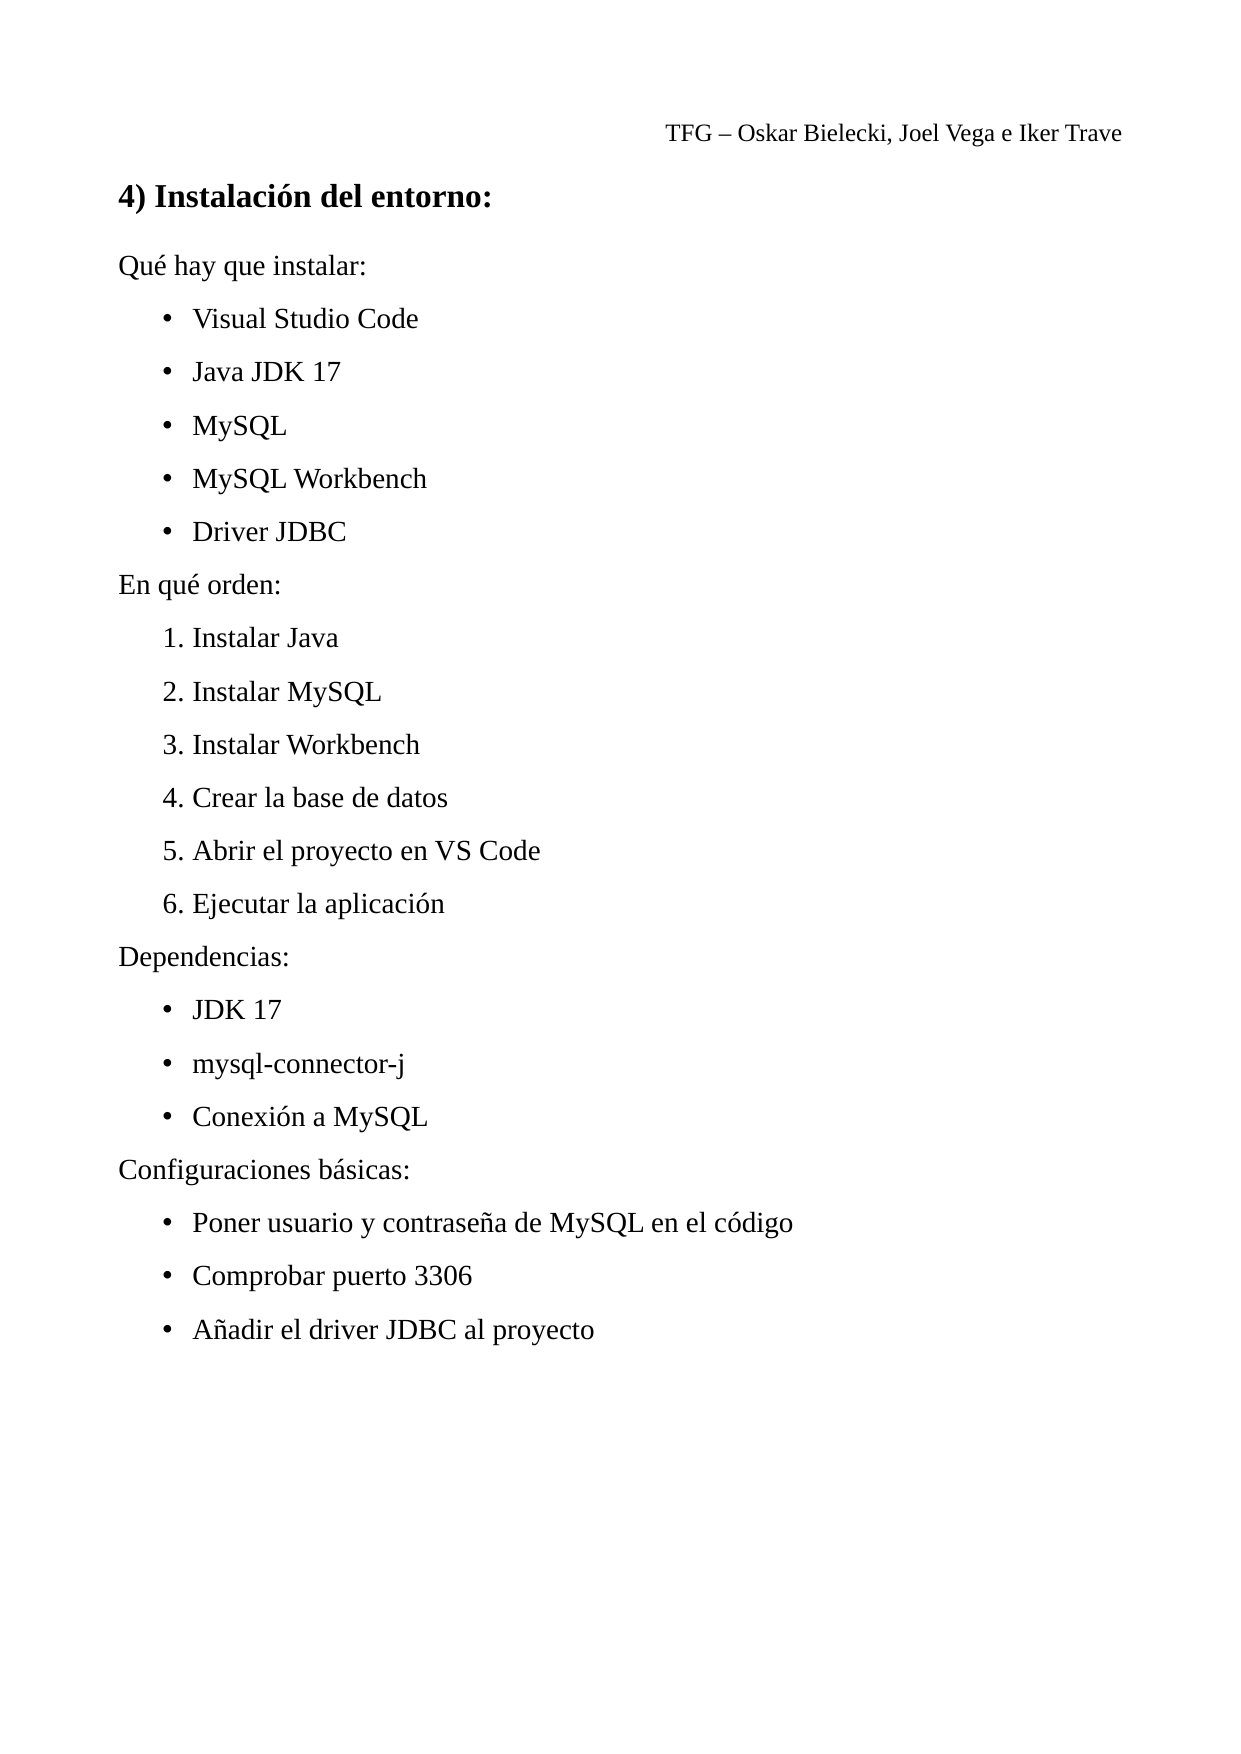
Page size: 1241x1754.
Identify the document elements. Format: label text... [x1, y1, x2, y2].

list MySQL [162, 408, 1122, 441]
list Java JDK 17 [162, 354, 1122, 388]
list Conexión a MySQL [162, 1099, 1122, 1133]
list Visual Studio Code [162, 301, 1122, 335]
list Abrir el proyecto en VS Code [162, 833, 1122, 867]
list Instalar Workbench [162, 727, 1122, 760]
list mysql-connector-j [162, 1046, 1122, 1079]
text 4) Instalación del entorno: [118, 176, 1122, 215]
list JDK 17 [162, 992, 1122, 1026]
text En qué orden: [118, 567, 1122, 601]
list Poner usuario y contraseña de MySQL en el código [162, 1205, 1122, 1239]
list Comprobar puerto 3306 [162, 1258, 1122, 1292]
text Qué hay que instalar: [118, 248, 1122, 282]
list Instalar Java [162, 621, 1122, 654]
list MySQL Workbench [162, 461, 1122, 495]
list Driver JDBC [162, 514, 1122, 548]
text Configuraciones básicas: [118, 1152, 1122, 1186]
list Instalar MySQL [162, 674, 1122, 707]
list Crear la base de datos [162, 780, 1122, 813]
text Dependencias: [118, 939, 1122, 973]
list Ejecutar la aplicación [162, 886, 1122, 920]
list Añadir el driver JDBC al proyecto [162, 1312, 1122, 1345]
